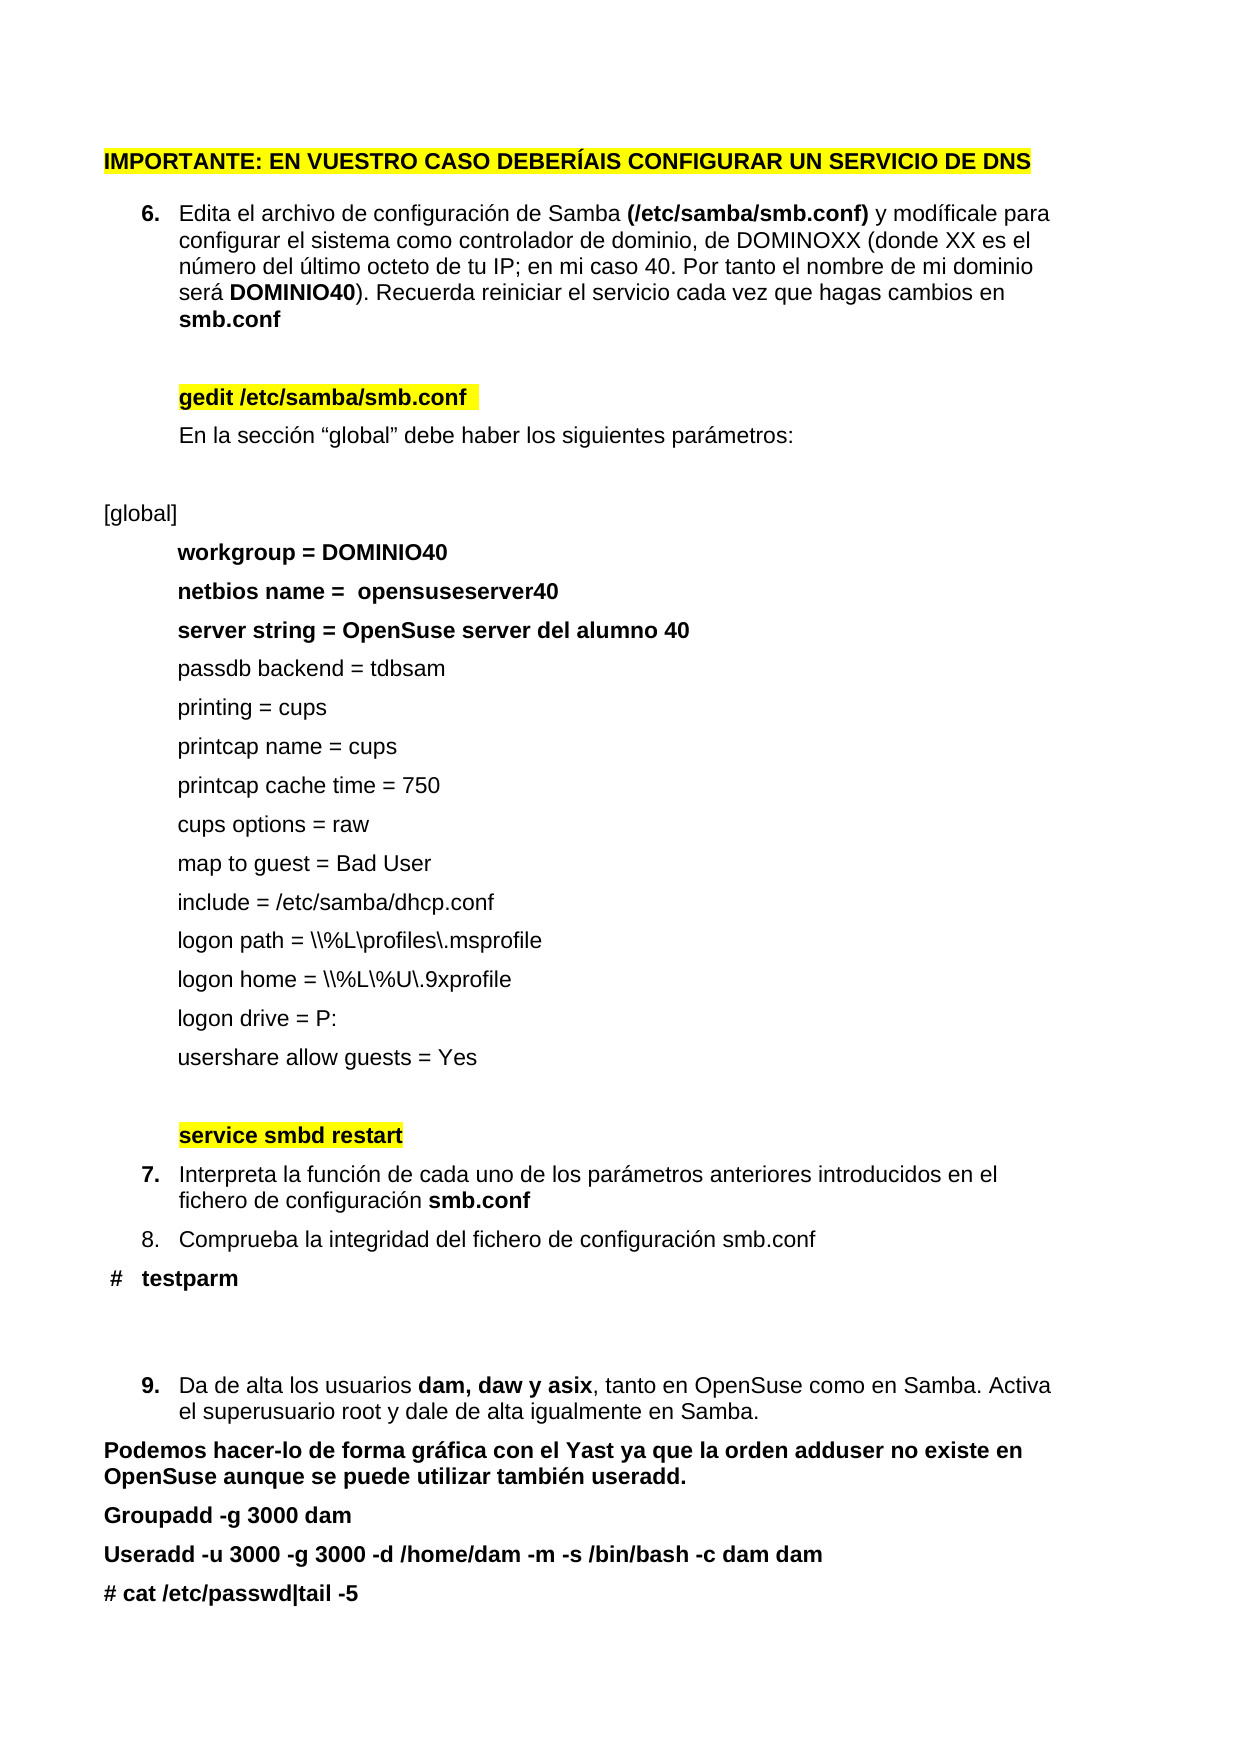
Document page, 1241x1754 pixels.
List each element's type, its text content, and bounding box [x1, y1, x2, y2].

text cups options = raw [103, 811, 1063, 837]
list En la sección “global” debe haber los siguientes parámetros: [141, 422, 1063, 449]
text server string = OpenSuse server del alumno 40 [103, 617, 1063, 643]
text # testparm [103, 1264, 1063, 1291]
text logon path = \\%L\profiles\.msprofile [103, 927, 1063, 954]
text printcap cache time = 750 [103, 772, 1063, 798]
text passdb backend = tdbsam [103, 655, 1063, 682]
text logon home = \\%L\%U\.9xprofile [103, 966, 1063, 993]
text [global] [103, 500, 1063, 526]
text printcap name = cups [103, 733, 1063, 759]
text Groupadd -g 3000 dam [103, 1502, 1063, 1528]
text IMPORTANTE: EN VUESTRO CASO DEBERÍAIS CONFIGURAR UN SERVICIO DE DNS [103, 148, 1063, 174]
text workgroup = DOMINIO40 [103, 539, 1063, 565]
list gedit /etc/samba/smb.conf [141, 383, 1063, 410]
text include = /etc/samba/dhcp.conf [103, 888, 1063, 915]
text printing = cups [103, 694, 1063, 721]
list Interpreta la función de cada uno de los parámetros anteriores introducidos en el fichero de configuración smb.conf [141, 1161, 1063, 1213]
text netbios name = opensuseserver40 [103, 578, 1063, 604]
text logon drive = P: [103, 1005, 1063, 1031]
list Da de alta los usuarios dam, daw y asix, tanto en OpenSuse como en Samba. Activa el superusuario root y dale de alta igualmente en Samba. [141, 1372, 1063, 1424]
text Useradd -u 3000 -g 3000 -d /home/dam -m -s /bin/bash -c dam dam [103, 1541, 1063, 1567]
list service smbd restart [141, 1122, 1063, 1148]
list Edita el archivo de configuración de Samba (/etc/samba/smb.conf) y modíficale para configurar el sistema como controlador de dominio, de DOMINOXX (donde XX es el número del último octeto de tu IP; en mi caso 40. Por tanto el nombre de mi dominio será DOMINIO40). Recuerda reiniciar el servicio cada vez que hagas cambios en smb.conf [141, 200, 1063, 332]
text usershare allow guests = Yes [103, 1044, 1063, 1070]
text Podemos hacer-lo de forma gráfica con el Yast ya que la orden adduser no existe en OpenSuse aunque se puede utilizar también useradd. [103, 1437, 1063, 1489]
text map to guest = Bad User [103, 850, 1063, 876]
list Comprueba la integridad del fichero de configuración smb.conf [141, 1226, 1063, 1252]
text # cat /etc/passwd|tail -5 [103, 1580, 1063, 1606]
